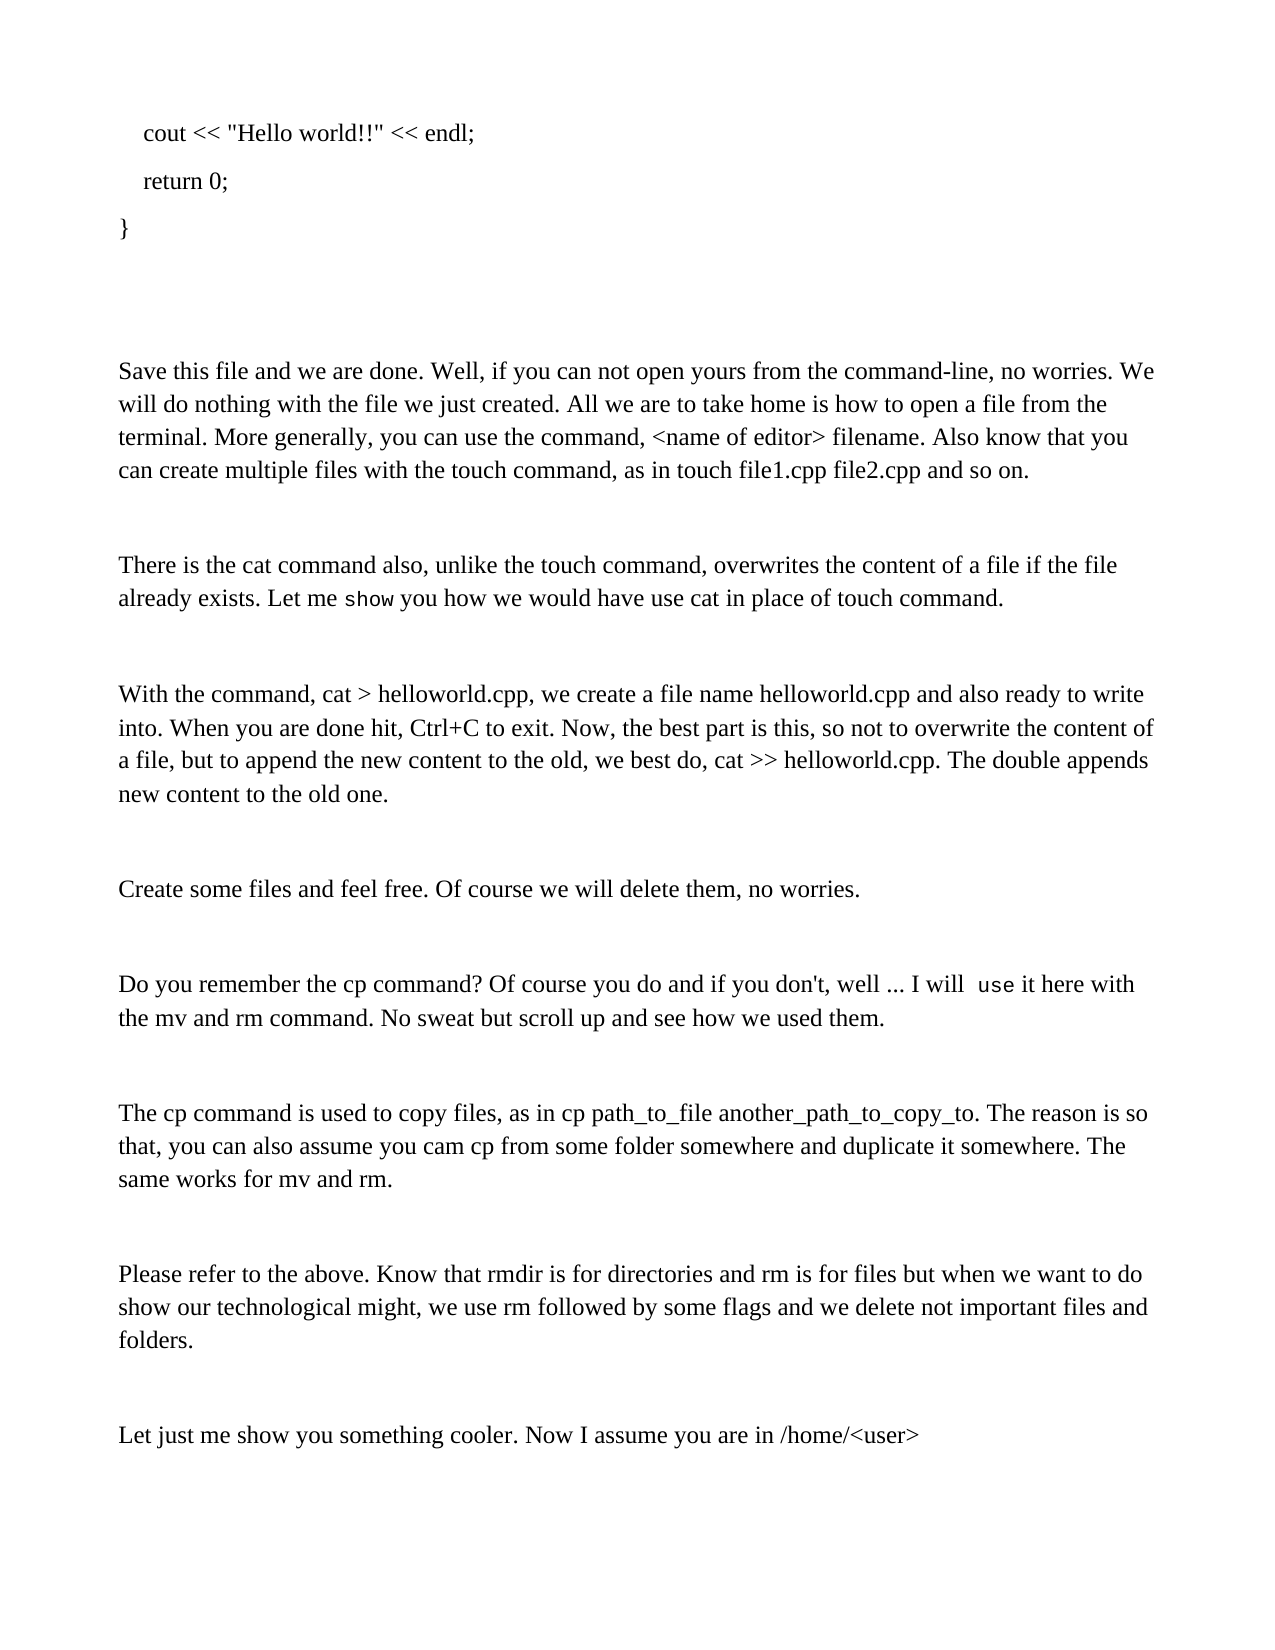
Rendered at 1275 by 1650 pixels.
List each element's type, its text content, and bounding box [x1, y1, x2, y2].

text } [118, 213, 1157, 242]
text return 0; [118, 166, 1157, 194]
text Please refer to the above. Know that rmdir is for directories and rm is for files but when we want to do show our technological might, we use rm followed by some flags and we delete not important files and folders. [118, 1259, 1157, 1354]
text Create some files and feel free. Of course we will delete them, no worries. [118, 874, 1157, 903]
text Save this file and we are done. Well, if you can not open yours from the command-line, no worries. We will do nothing with the file we just created. All we are to take home is how to open a file from the terminal. More generally, you can use the command, <name of editor> filename. Also know that you can create multiple files with the touch command, as in touch file1.cpp file2.cpp and so on. [118, 356, 1157, 484]
text cout << "Hello world!!" << endl; [118, 118, 1157, 147]
text There is the cat command also, unlike the touch command, overwrites the content of a file if the file already exists. Let me show you how we would have use cat in place of touch command. [118, 550, 1157, 613]
text Do you remember the cp command? Of course you do and if you don't, well ... I will use it here with the mv and rm command. No sweat but scroll up and see how we used them. [118, 969, 1157, 1032]
text With the command, cat > helloworld.cpp, we create a file name helloworld.cpp and also ready to write into. When you are done hit, Ctrl+C to exit. Now, the best part is this, so not to overwrite the content of a file, but to append the new content to the old, we best do, cat >> helloworld.cpp. The double appends new content to the old one. [118, 679, 1157, 807]
text Let just me show you something cooler. Now I assume you are in /home/<user> [118, 1421, 1157, 1449]
text The cp command is used to copy files, as in cp path_to_file another_path_to_copy_to. The reason is so that, you can also assume you cam cp from some folder somewhere and duplicate it somewhere. The same works for mv and rm. [118, 1098, 1157, 1193]
